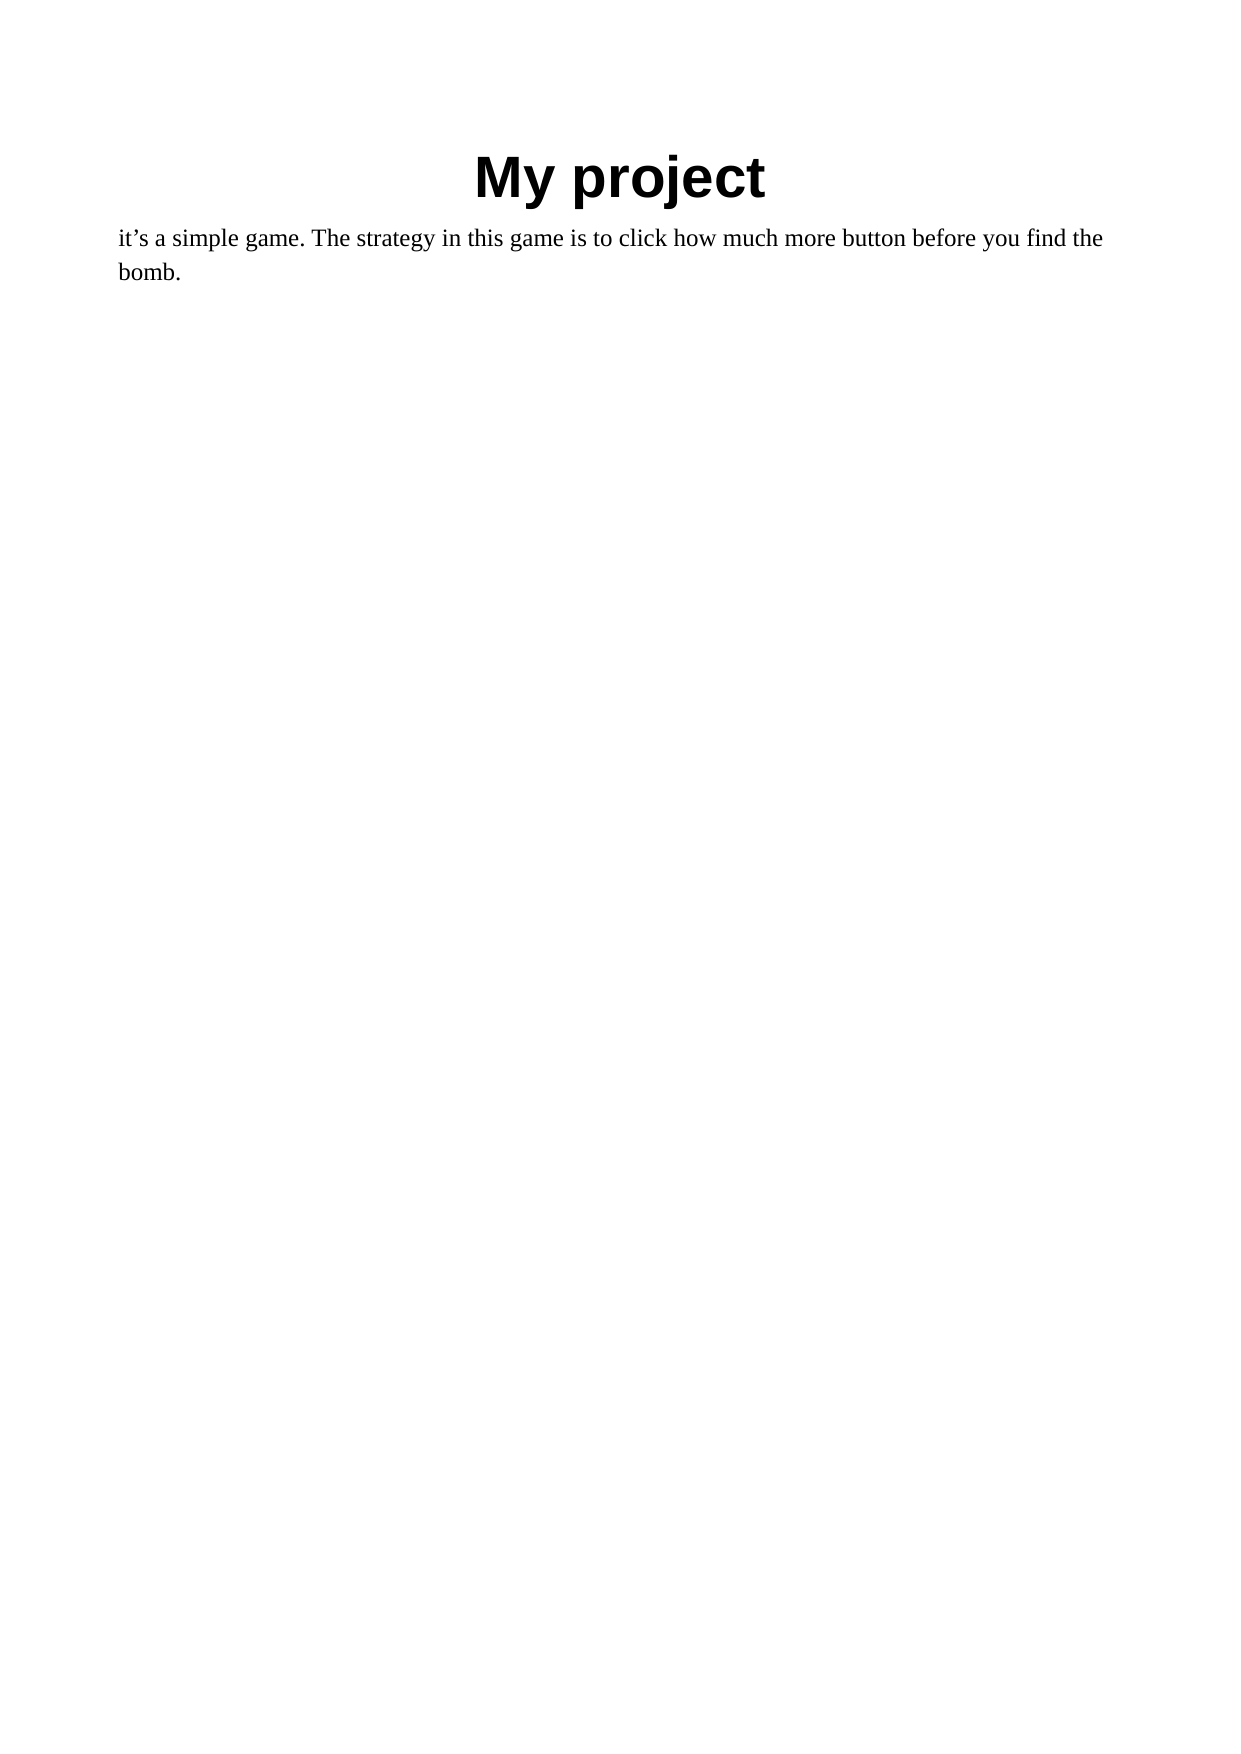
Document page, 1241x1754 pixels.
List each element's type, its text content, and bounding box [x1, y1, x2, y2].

text it’s a simple game. The strategy in this game is to click how much more button before you find the bomb. [118, 223, 1122, 286]
title My project [118, 143, 1122, 210]
